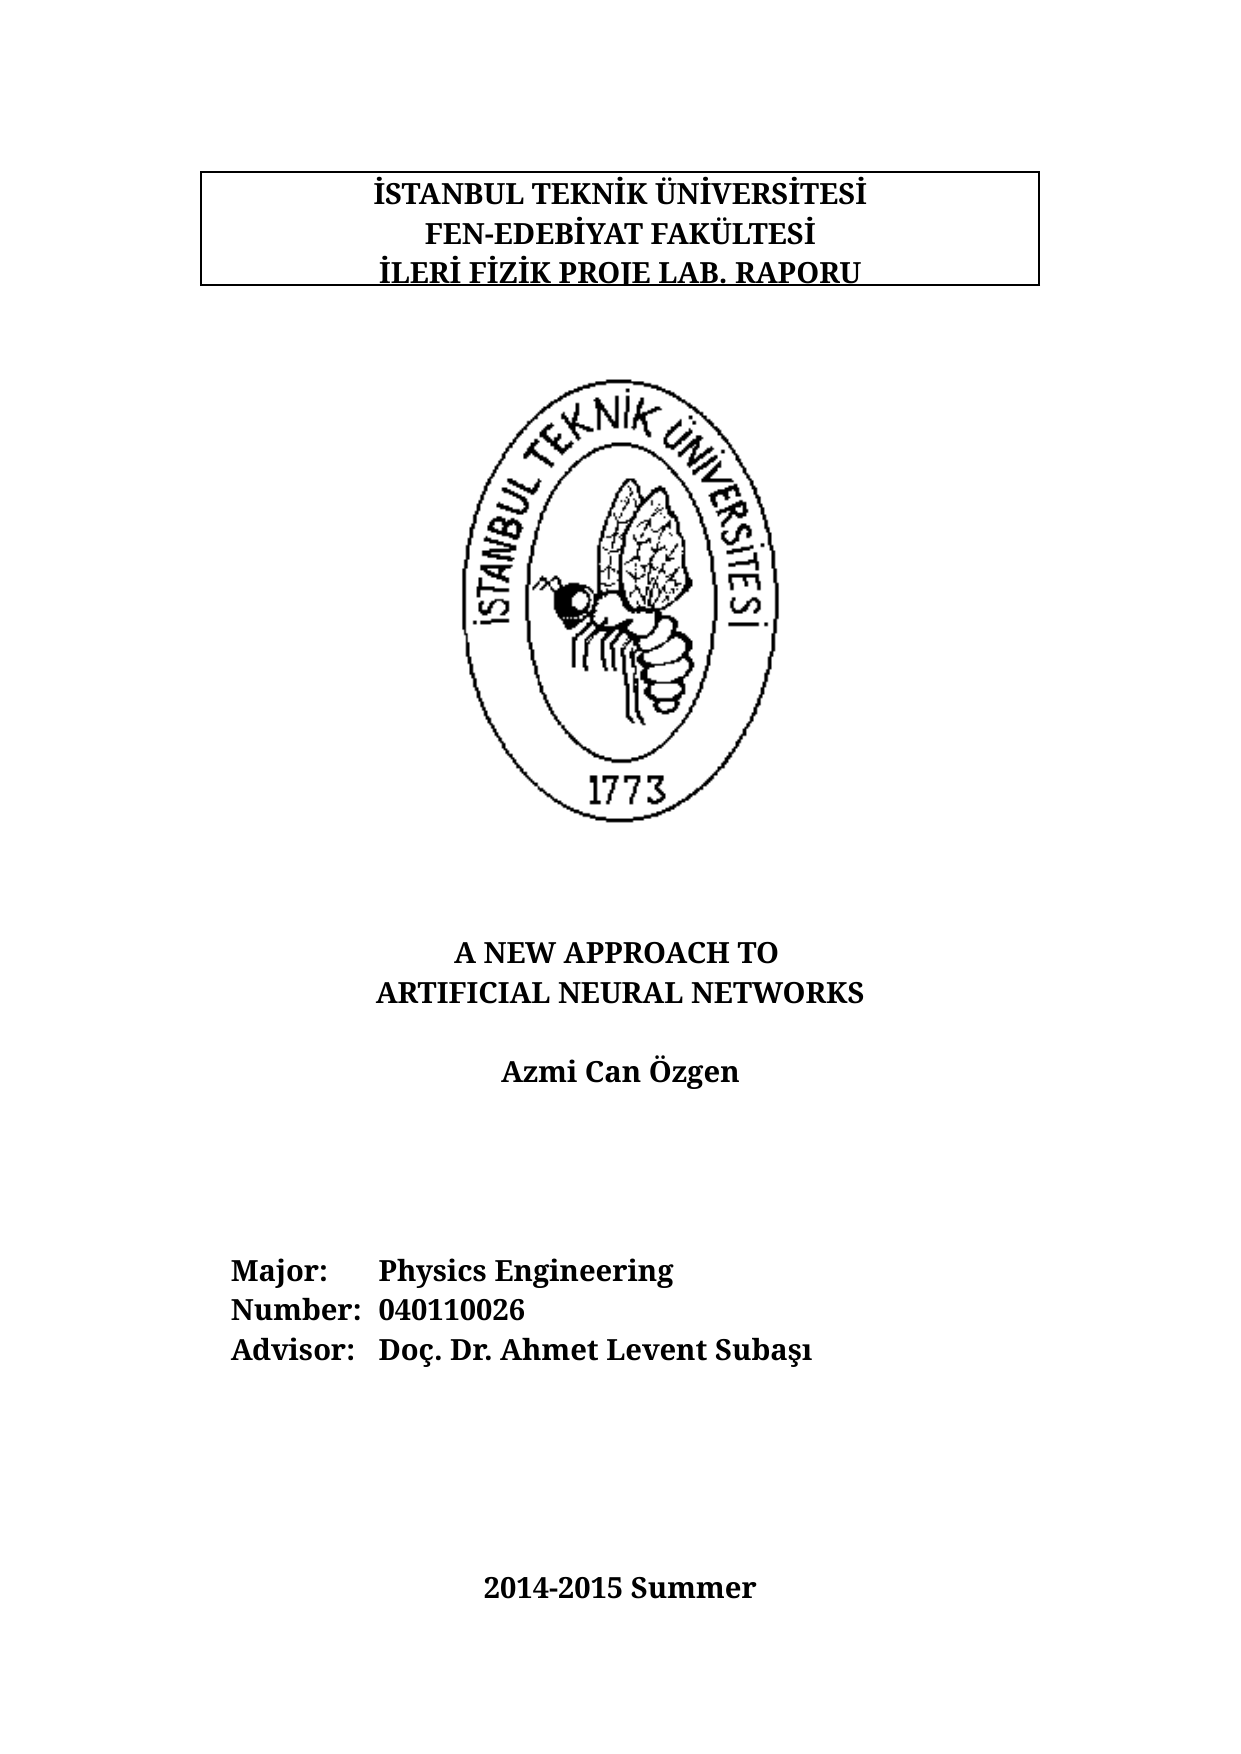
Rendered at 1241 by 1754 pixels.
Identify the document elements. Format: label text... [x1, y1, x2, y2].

text Advisor: Doç. Dr. Ahmet Levent Subaşı [231, 1329, 1122, 1369]
text A NEW APPROACH TO [118, 932, 1122, 972]
text ARTIFICIAL NEURAL NETWORKS [118, 972, 1122, 1012]
text FEN-EDEBİYAT FAKÜLTESİ [202, 213, 1038, 253]
text Azmi Can Özgen [118, 1052, 1122, 1091]
text İSTANBUL TEKNİK ÜNİVERSİTESİ [202, 173, 1038, 213]
text 2014-2015 Summer [118, 1567, 1122, 1607]
text Number: 040110026 [231, 1290, 1122, 1329]
text Major: Physics Engineering [231, 1250, 1122, 1290]
text İLERİ FİZİK PROJE LAB. RAPORU [202, 253, 1038, 284]
picture [407, 371, 833, 846]
